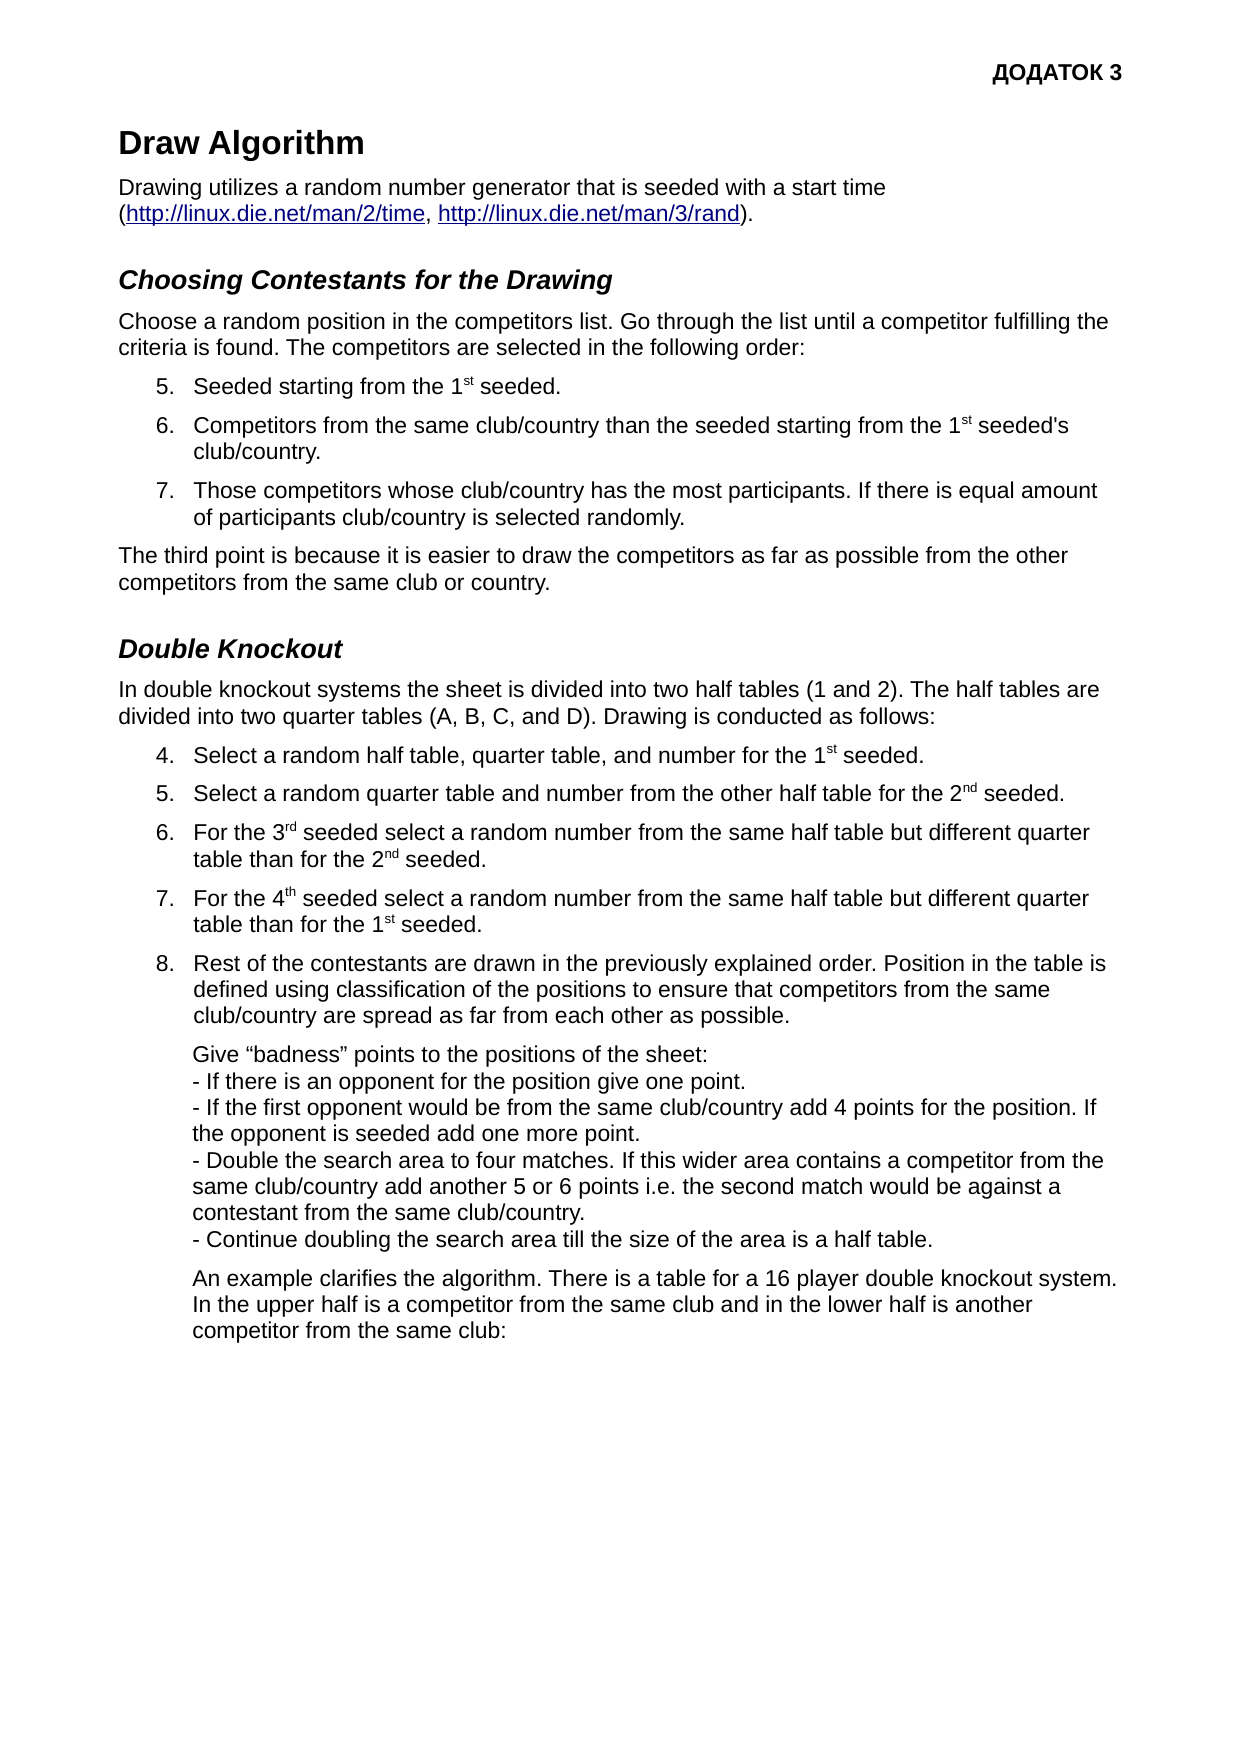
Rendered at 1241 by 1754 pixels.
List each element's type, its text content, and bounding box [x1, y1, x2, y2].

list Those competitors whose club/country has the most participants. If there is equal amount of participants club/country is selected randomly. [156, 477, 1122, 530]
list Competitors from the same club/country than the seeded starting from the 1st seeded's club/country. [156, 412, 1122, 465]
list For the 4th seeded select a random number from the same half table but different quarter table than for the 1st seeded. [156, 884, 1122, 937]
text An example clarifies the algorithm. There is a table for a 16 player double knockout system. In the upper half is a competitor from the same club and in the lower half is another competitor from the same club: [192, 1264, 1122, 1344]
text Choose a random position in the competitors list. Go through the list until a competitor fulfilling the criteria is found. The competitors are selected in the following order: [118, 308, 1122, 361]
subtitle Draw Algorithm [118, 123, 1122, 161]
text In double knockout systems the sheet is divided into two half tables (1 and 2). The half tables are divided into two quarter tables (A, B, C, and D). Drawing is conducted as follows: [118, 676, 1122, 729]
list Select a random quarter table and number from the other half table for the 2nd seeded. [156, 780, 1122, 807]
list Select a random half table, quarter table, and number for the 1st seeded. [156, 742, 1122, 768]
subtitle Double Knockout [118, 633, 1122, 664]
list For the 3rd seeded select a random number from the same half table but different quarter table than for the 2nd seeded. [156, 819, 1122, 872]
text The third point is because it is easier to draw the competitors as far as possible from the other competitors from the same club or country. [118, 542, 1122, 595]
list Rest of the contestants are drawn in the previously explained order. Position in the table is defined using classification of the positions to ensure that competitors from the same club/country are spread as far from each other as possible. [156, 950, 1122, 1029]
text Drawing utilizes a random number generator that is seeded with a start time (http://linux.die.net/man/2/time, http://linux.die.net/man/3/rand). [118, 174, 1122, 227]
text Give “badness” points to the positions of the sheet: - If there is an opponent for the position give one point. - If the first opponent would be from the same club/country add 4 points for the position. If the opponent is seeded add one more point. - Double the search area to four matches. If this wider area contains a competitor from the same club/country add another 5 or 6 points i.e. the second match would be against a contestant from the same club/country. - Continue doubling the search area till the size of the area is a half table. [192, 1041, 1122, 1252]
subtitle Choosing Contestants for the Drawing [118, 264, 1122, 295]
text ДОДАТОК 3 [118, 59, 1122, 86]
list Seeded starting from the 1st seeded. [156, 373, 1122, 399]
